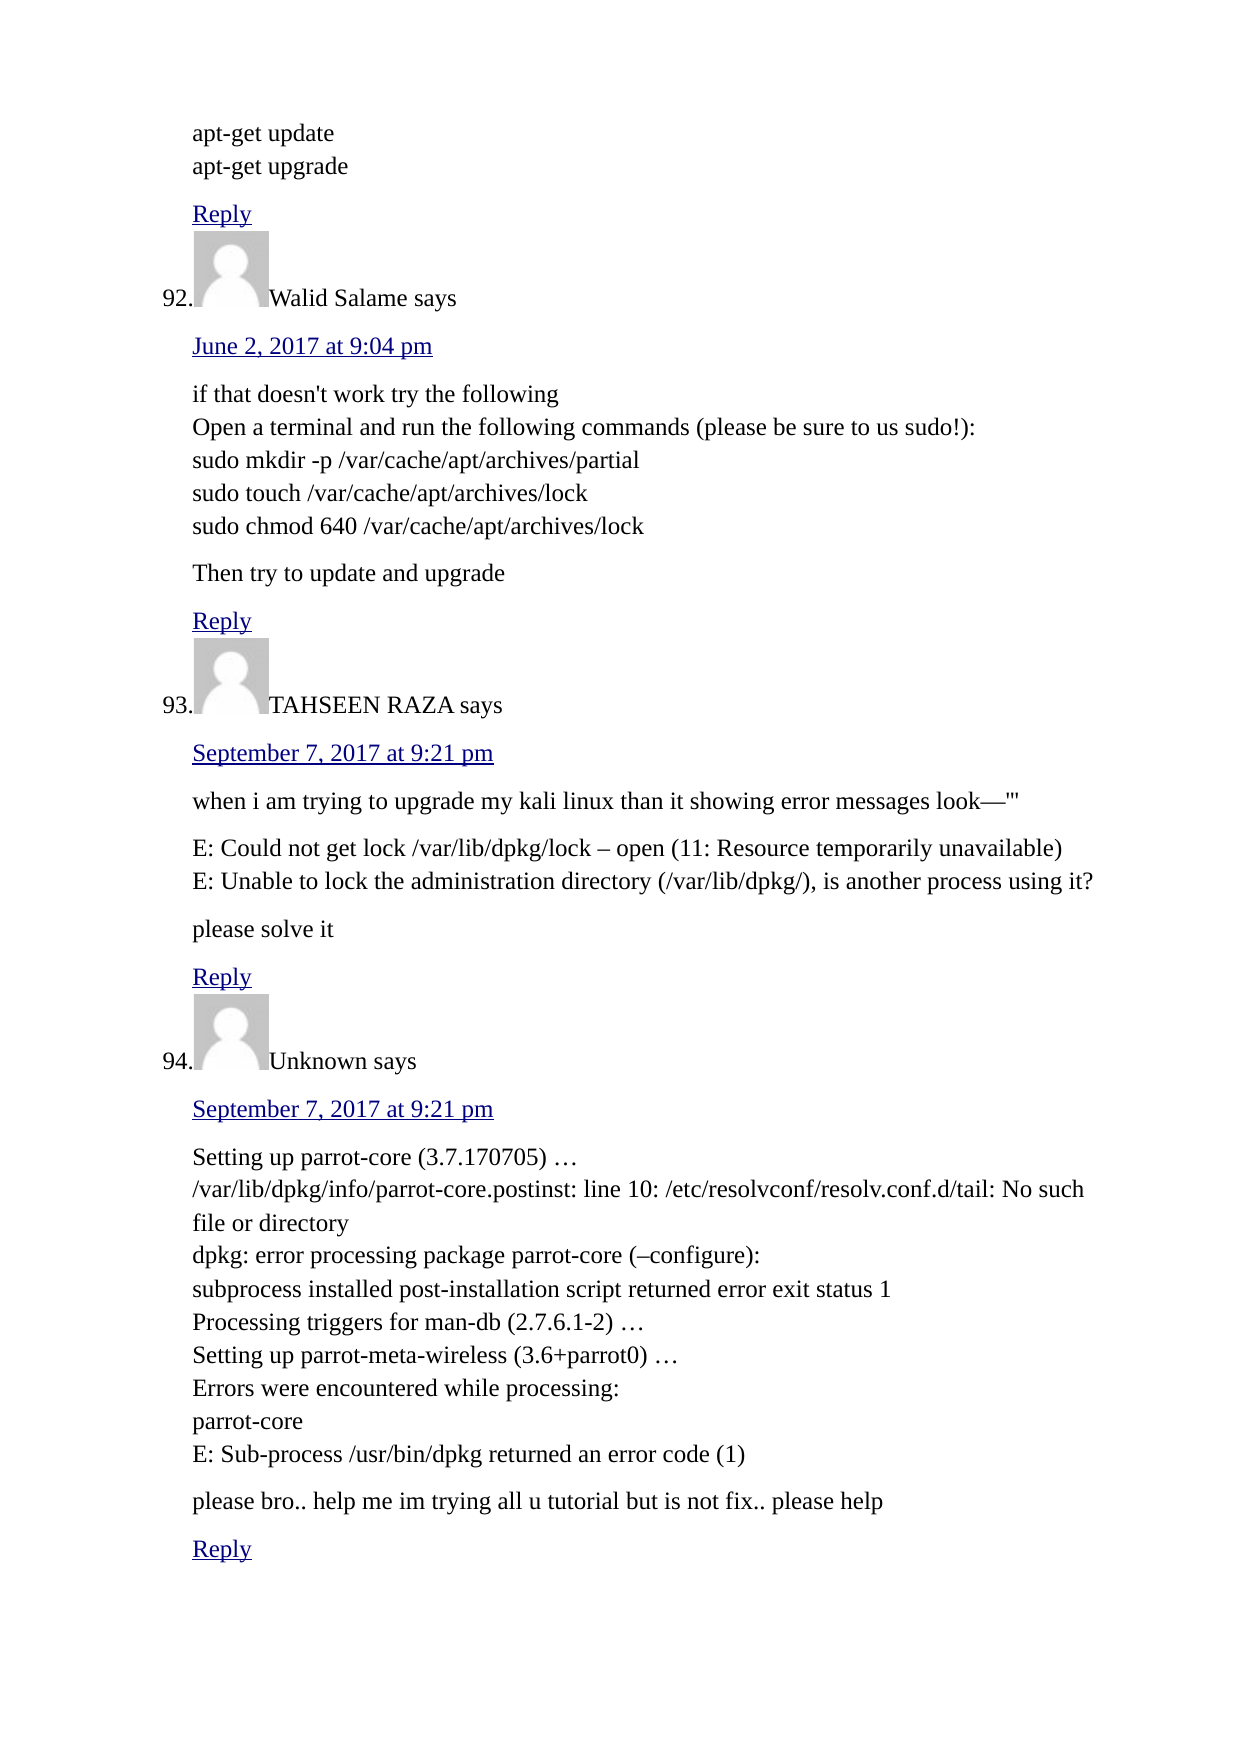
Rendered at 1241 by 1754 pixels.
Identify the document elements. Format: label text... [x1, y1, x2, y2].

list Unknown says [162, 995, 1122, 1075]
list June 2, 2017 at 9:04 pm [162, 331, 1122, 360]
list Reply [162, 606, 1122, 635]
picture [193, 231, 269, 307]
list Then try to update and upgrade [162, 558, 1122, 587]
list Reply [162, 1534, 1122, 1563]
picture [193, 638, 269, 714]
list September 7, 2017 at 9:21 pm [162, 738, 1122, 767]
list Reply [162, 962, 1122, 990]
list Walid Salame says [162, 232, 1122, 312]
picture [193, 994, 269, 1070]
list E: Could not get lock /var/lib/dpkg/lock – open (11: Resource temporarily unavailable) E: Unable to lock the administration directory (/var/lib/dpkg/), is another process using it? [162, 833, 1122, 895]
list when i am trying to upgrade my kali linux than it showing error messages look—''' [162, 786, 1122, 814]
list September 7, 2017 at 9:21 pm [162, 1094, 1122, 1123]
list Setting up parrot-core (3.7.170705) … /var/lib/dpkg/info/parrot-core.postinst: line 10: /etc/resolvconf/resolv.conf.d/tail: No such file or directory dpkg: error processing package parrot-core (–configure): subprocess installed post-installation script returned error exit status 1 Processing triggers for man-db (2.7.6.1-2) … Setting up parrot-meta-wireless (3.6+parrot0) … Errors were encountered while processing: parrot-core E: Sub-process /usr/bin/dpkg returned an error code (1) [162, 1142, 1122, 1467]
list TAHSEEN RAZA says [162, 639, 1122, 719]
list please solve it [162, 914, 1122, 943]
list apt-get update apt-get upgrade [162, 118, 1122, 180]
list Reply [162, 199, 1122, 227]
list please bro.. help me im trying all u tutorial but is not fix.. please help [162, 1486, 1122, 1515]
list if that doesn't work try the following Open a terminal and run the following commands (please be sure to us sudo!): sudo mkdir -p /var/cache/apt/archives/partial sudo touch /var/cache/apt/archives/lock sudo chmod 640 /var/cache/apt/archives/lock [162, 379, 1122, 539]
